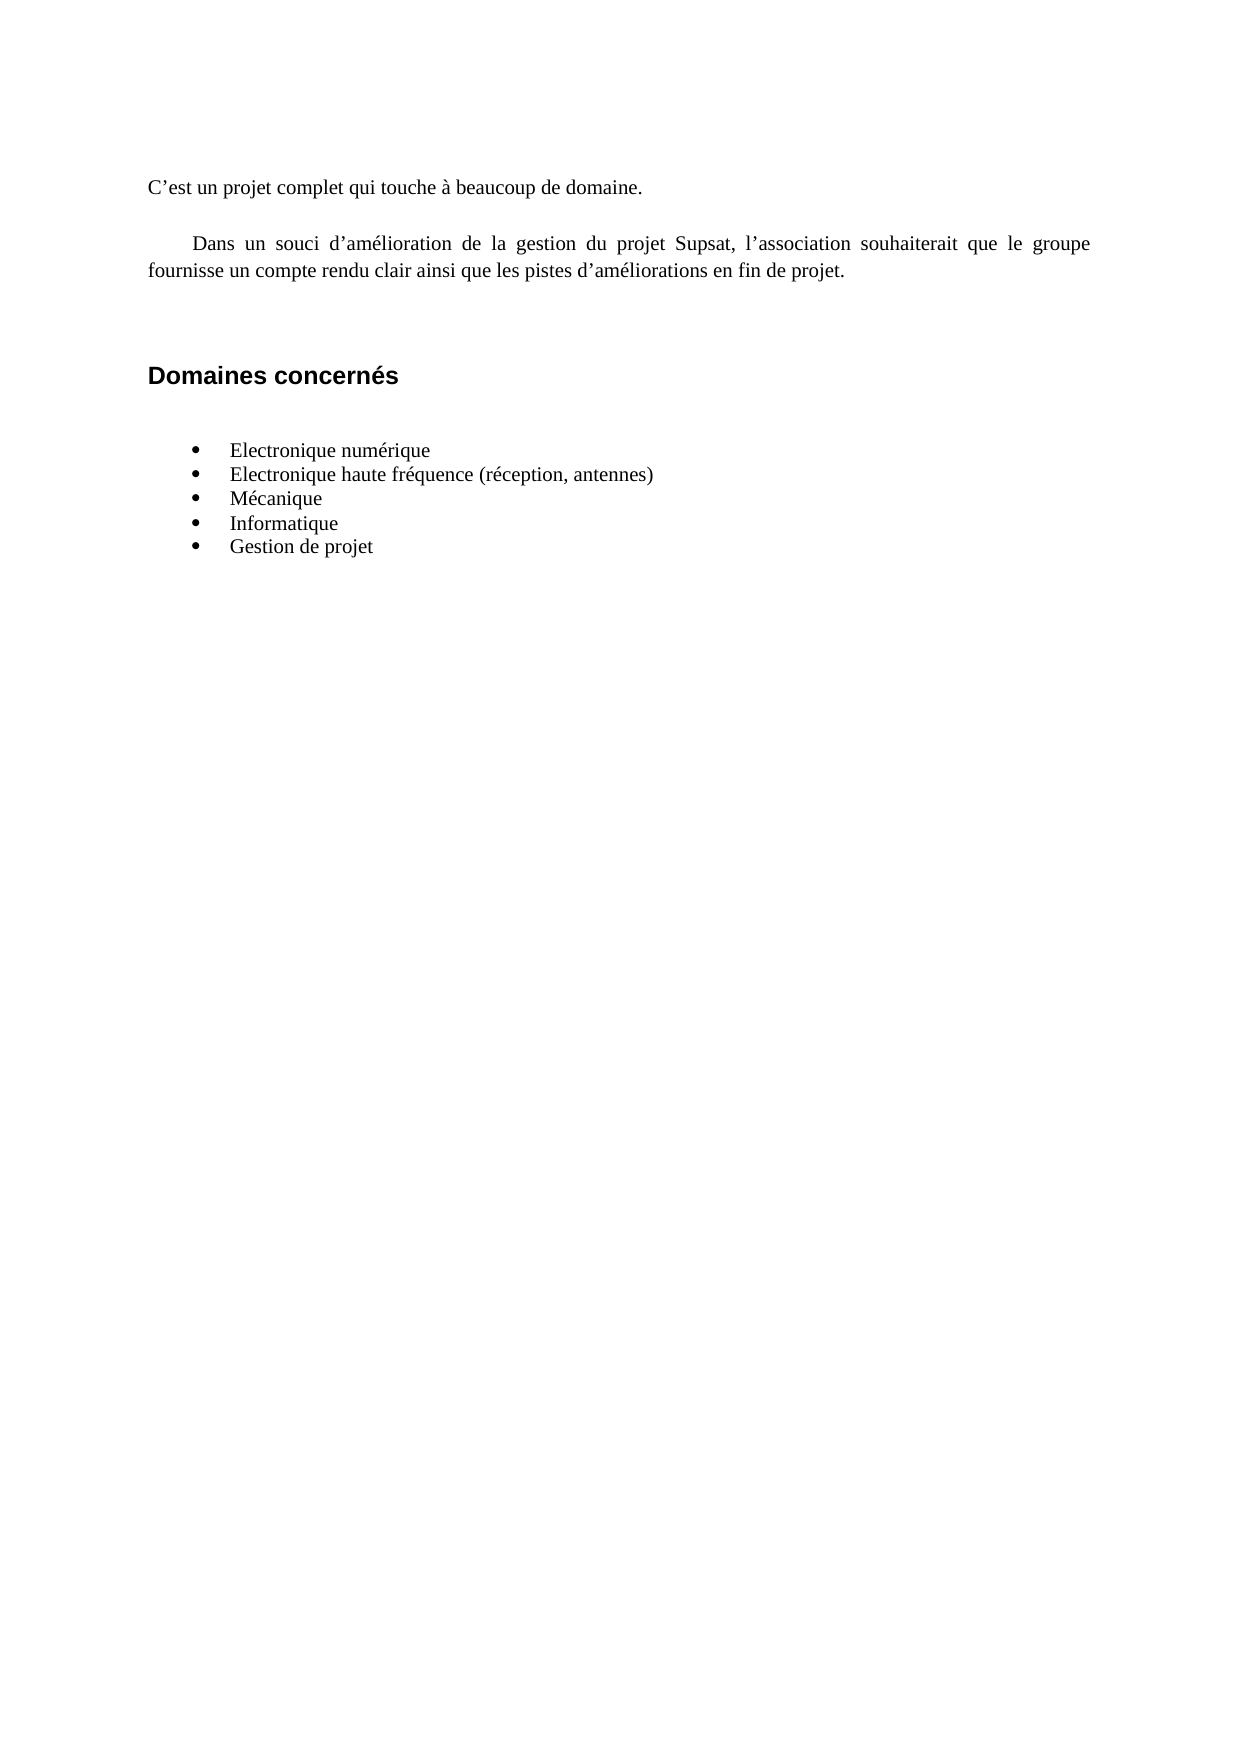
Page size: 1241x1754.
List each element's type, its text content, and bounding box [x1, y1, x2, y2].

list Mécanique [192, 486, 1093, 510]
list Informatique [192, 510, 1093, 534]
text Domaines concernés [148, 361, 1093, 390]
text C’est un projet complet qui touche à beaucoup de domaine. [148, 175, 1093, 199]
list Gestion de projet [192, 534, 1093, 558]
text Dans un souci d’amélioration de la gestion du projet Supsat, l’association souhaiterait que le groupe fournisse un compte rendu clair ainsi que les pistes d’améliorations en fin de projet. [148, 230, 1093, 282]
list Electronique numérique [192, 438, 1093, 462]
list Electronique haute fréquence (réception, antennes) [192, 462, 1093, 486]
